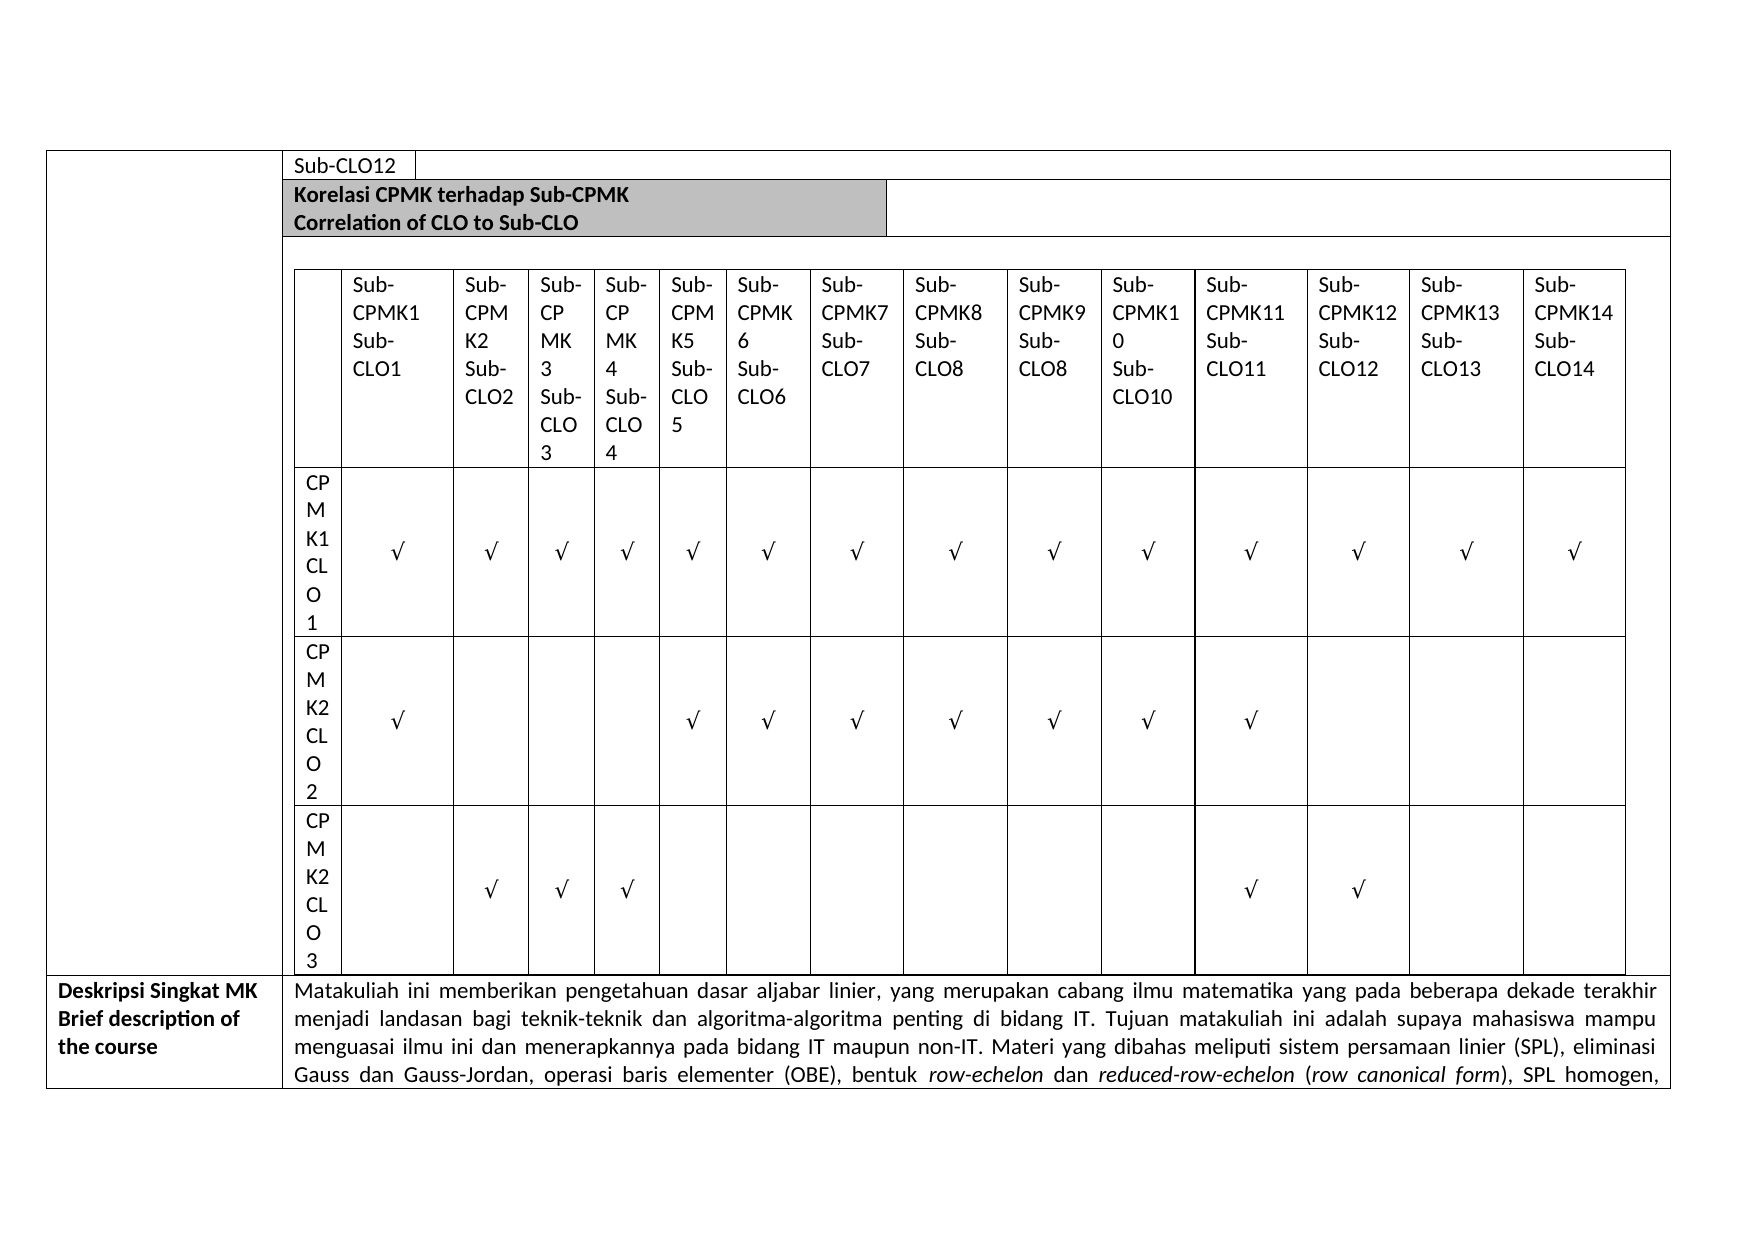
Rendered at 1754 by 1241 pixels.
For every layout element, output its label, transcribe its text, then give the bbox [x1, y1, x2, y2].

table_cell √ [454, 468, 528, 636]
table_cell √ [529, 468, 594, 636]
table_header Sub-CPMK2 Sub-CLO2 [454, 270, 528, 467]
table_cell √ [904, 637, 1007, 805]
table_cell Sub-CLO12 [283, 151, 415, 179]
table_cell [811, 806, 903, 974]
table_cell √ [1102, 468, 1194, 636]
table_cell √ [904, 468, 1007, 636]
table_cell √ [1196, 806, 1307, 974]
table_cell [1524, 806, 1625, 974]
table_cell √ [342, 468, 453, 636]
table_header Sub-CPMK14 Sub-CLO14 [1524, 270, 1625, 467]
table_cell √ [811, 637, 903, 805]
table_cell √ [529, 806, 594, 974]
table_header Sub-CPMK4 Sub-CLO4 [595, 270, 659, 467]
table_cell √ [342, 637, 453, 805]
table_cell √ [1102, 637, 1194, 805]
table_cell √ [1308, 806, 1409, 974]
table_header Sub-CPMK3 Sub-CLO3 [529, 270, 594, 467]
table_cell [727, 806, 810, 974]
table_header Sub-CPMK13 Sub-CLO13 [1410, 270, 1523, 467]
table_cell √ [595, 468, 659, 636]
table_cell √ [660, 468, 726, 636]
table_cell [283, 237, 1670, 975]
table_cell [454, 637, 528, 805]
table_cell [904, 806, 1007, 974]
table_cell √ [1308, 468, 1409, 636]
table_cell √ [660, 637, 726, 805]
table_cell Deskripsi Singkat MK Brief description of the course [47, 976, 282, 1088]
table_cell √ [727, 468, 810, 636]
table_cell [1410, 637, 1523, 805]
table_cell √ [1008, 637, 1101, 805]
table_header Sub-CPMK11 Sub-CLO11 [1196, 270, 1307, 467]
table_cell [1410, 806, 1523, 974]
table_cell CPMK1 CLO1 [295, 468, 341, 636]
table_cell [1102, 806, 1194, 974]
table_cell [1008, 806, 1101, 974]
table_header Sub-CPMK10 Sub-CLO10 [1102, 270, 1194, 467]
table_cell [342, 806, 453, 974]
table_cell √ [1524, 468, 1625, 636]
table_header [295, 270, 341, 467]
table_cell [529, 637, 594, 805]
table_cell √ [1410, 468, 1523, 636]
table_cell [887, 180, 1670, 236]
table_header Sub-CPMK1 Sub-CLO1 [342, 270, 453, 467]
table_cell Matakuliah ini memberikan pengetahuan dasar aljabar linier, yang merupakan cabang ilmu matematika yang pada beberapa dekade terakhir menjadi landasan bagi teknik-teknik dan algoritma-algoritma penting di bidang IT. Tujuan matakuliah ini adalah supaya mahasiswa mampu menguasai ilmu ini dan menerapkannya pada bidang IT maupun non-IT. Materi yang dibahas meliputi sistem persamaan linier (SPL), eliminasi Gauss dan Gauss-Jordan, operasi baris elementer (OBE), bentuk row-echelon dan reduced-row-echelon (row canonical form), SPL homogen, [283, 976, 1670, 1088]
table_header Sub-CPMK8 Sub-CLO8 [904, 270, 1007, 467]
table_cell √ [1196, 637, 1307, 805]
table_cell √ [727, 637, 810, 805]
table_cell CPMK2 CLO3 [295, 806, 341, 974]
table_cell [660, 806, 726, 974]
table_cell √ [454, 806, 528, 974]
table_cell Korelasi CPMK terhadap Sub-CPMK Correlation of CLO to Sub-CLO [283, 180, 886, 236]
table_header Sub-CPMK7 Sub-CLO7 [811, 270, 903, 467]
table_cell √ [595, 806, 659, 974]
table_cell √ [1008, 468, 1101, 636]
table_cell [416, 151, 1670, 179]
table_cell √ [811, 468, 903, 636]
table_cell CPMK2 CLO2 [295, 637, 341, 805]
table_cell [1308, 637, 1409, 805]
table_header Sub-CPMK5 Sub-CLO5 [660, 270, 726, 467]
table_header Sub-CPMK9 Sub-CLO8 [1008, 270, 1101, 467]
table_cell [595, 637, 659, 805]
table_cell √ [1196, 468, 1307, 636]
table_header Sub-CPMK6 Sub-CLO6 [727, 270, 810, 467]
table_header Sub-CPMK12 Sub-CLO12 [1308, 270, 1409, 467]
table_cell [1524, 637, 1625, 805]
